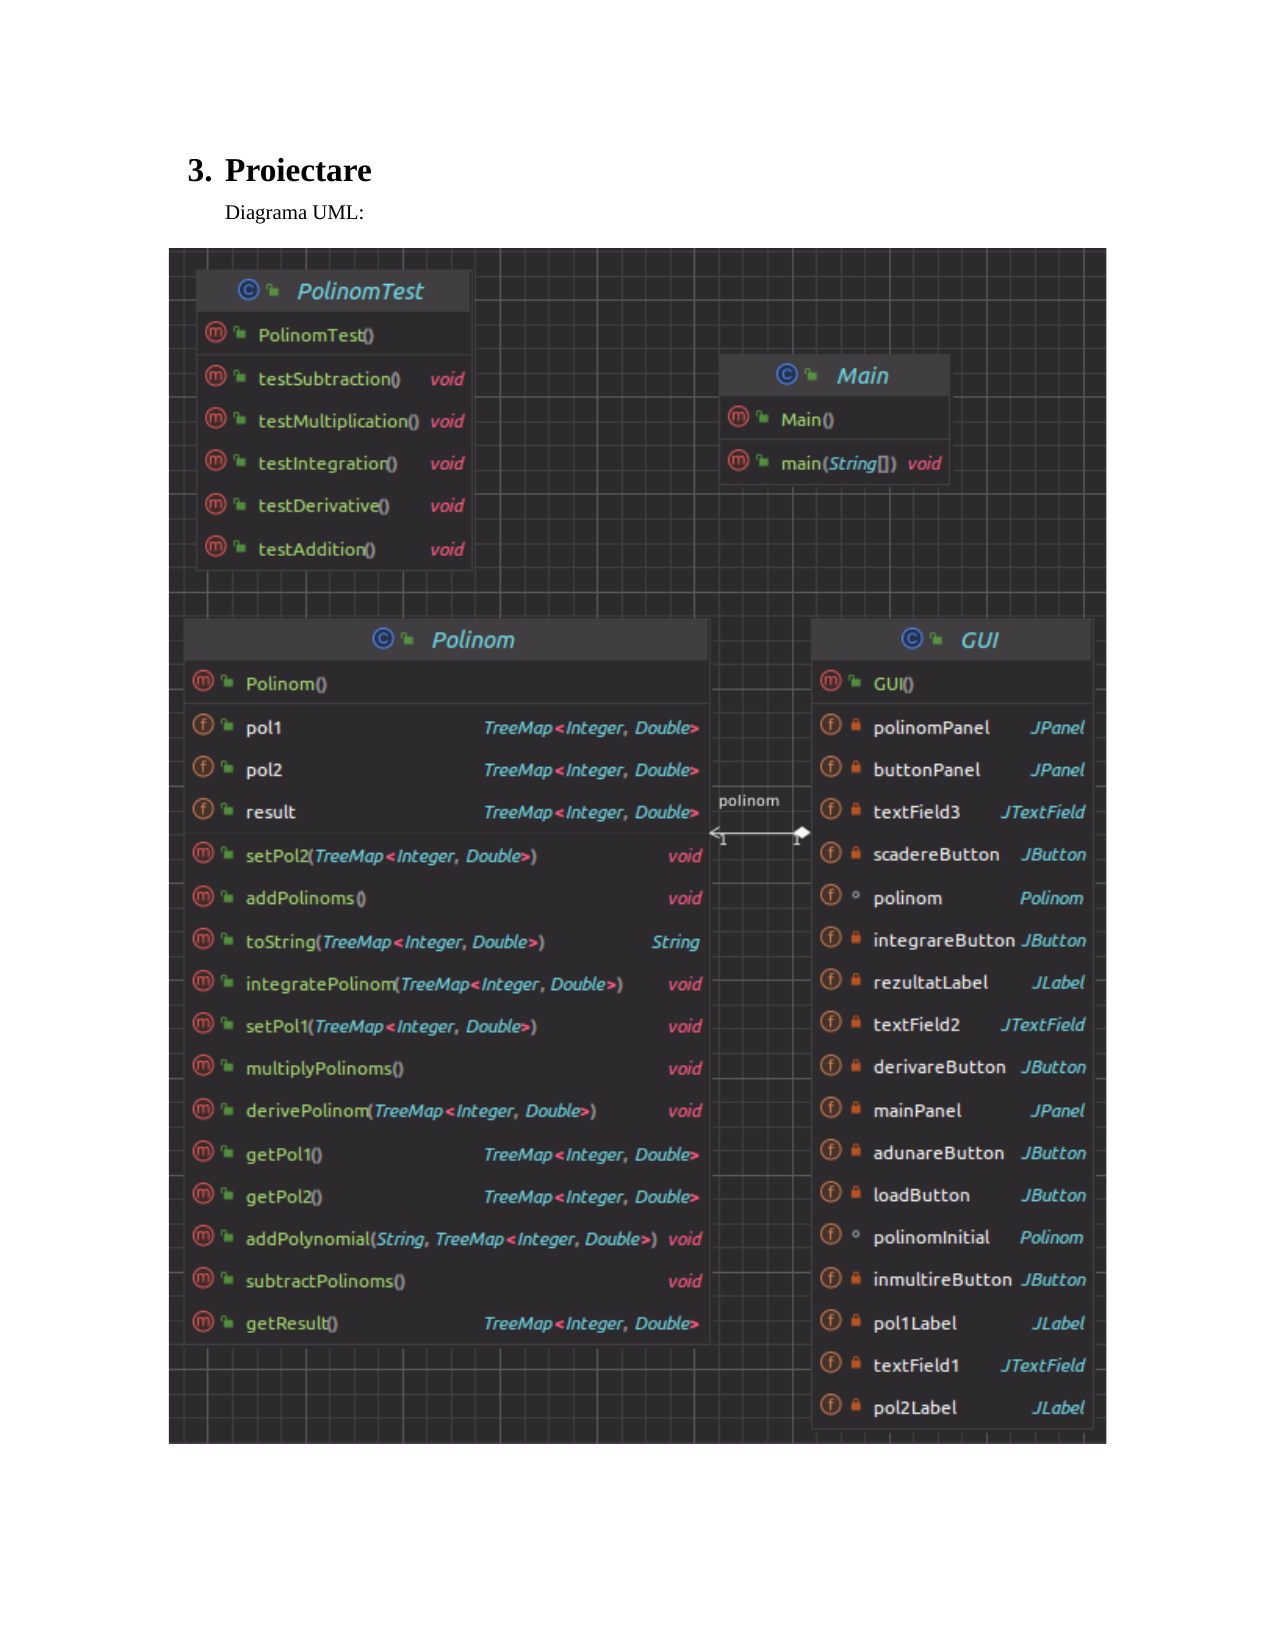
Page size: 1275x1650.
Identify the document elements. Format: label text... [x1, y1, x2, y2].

subtitle Proiectare [187, 150, 1125, 188]
text Diagrama UML: [150, 200, 1125, 224]
picture [168, 248, 1107, 1444]
